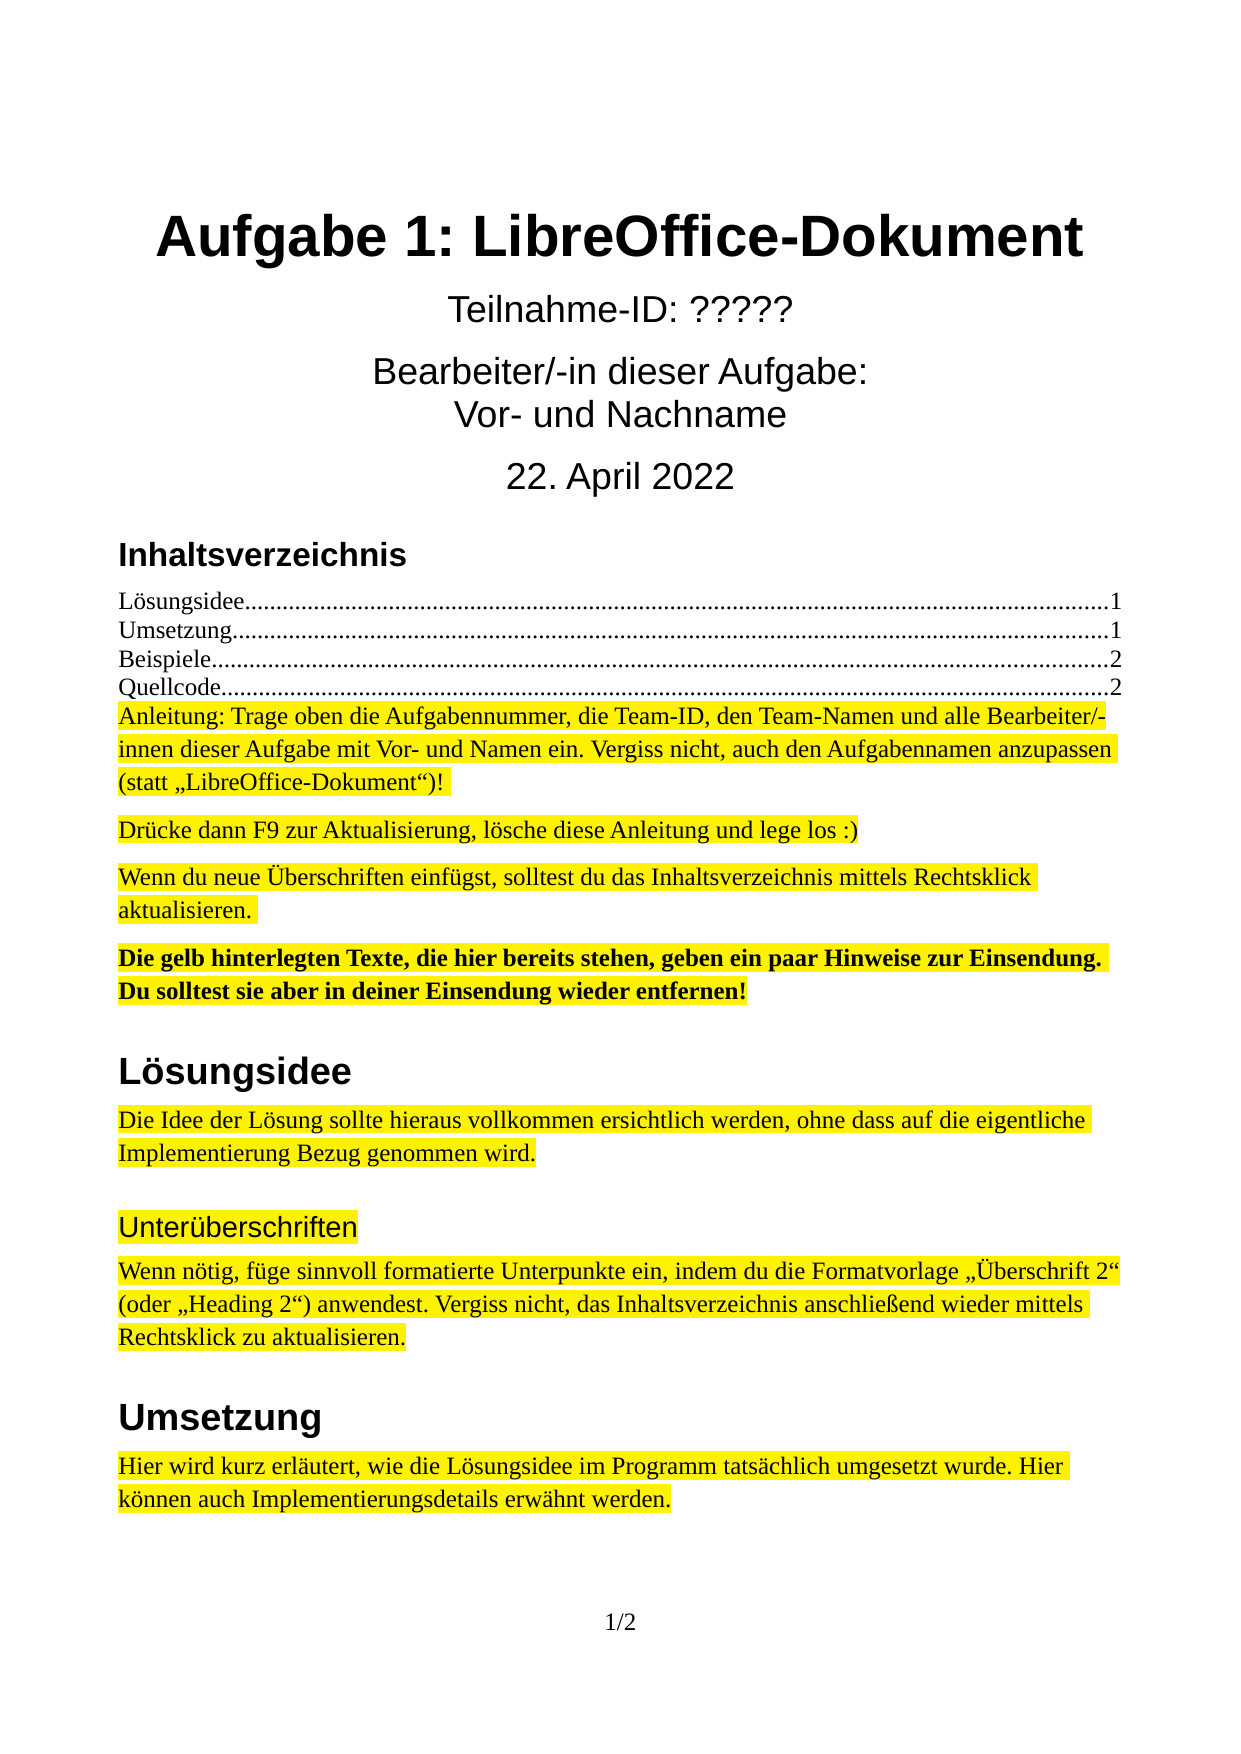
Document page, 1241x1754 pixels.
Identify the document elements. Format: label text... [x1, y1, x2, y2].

text Die Idee der Lösung sollte hieraus vollkommen ersichtlich werden, ohne dass auf die eigentliche Implementierung Bezug genommen wird. [118, 1105, 1122, 1167]
text Die gelb hinterlegten Texte, die hier bereits stehen, geben ein paar Hinweise zur Einsendung. Du solltest sie aber in deiner Einsendung wieder entfernen! [118, 943, 1122, 1005]
subtitle Inhaltsverzeichnis [118, 535, 1122, 574]
subtitle Unterüberschriften [118, 1210, 1122, 1244]
subtitle Lösungsidee [118, 1049, 1122, 1092]
text Beispiele 2 [118, 644, 1122, 672]
subtitle 22. April 2022 [118, 454, 1122, 498]
text Quellcode 2 [118, 672, 1122, 701]
text Hier wird kurz erläutert, wie die Lösungsidee im Programm tatsächlich umgesetzt wurde. Hier können auch Implementierungsdetails erwähnt werden. [118, 1451, 1122, 1513]
title Aufgabe 1: LibreOffice-Dokument [118, 202, 1122, 269]
subtitle Umsetzung [118, 1395, 1122, 1439]
text Umsetzung 1 [118, 615, 1122, 644]
text Anleitung: Trage oben die Aufgabennummer, die Team-ID, den Team-Namen und alle Bearbeiter/-innen dieser Aufgabe mit Vor- und Namen ein. Vergiss nicht, auch den Aufgabennamen anzupassen (statt „LibreOffice-Dokument“)! [118, 701, 1122, 796]
text Wenn du neue Überschriften einfügst, solltest du das Inhaltsverzeichnis mittels Rechtsklick aktualisieren. [118, 862, 1122, 924]
text Wenn nötig, füge sinnvoll formatierte Unterpunkte ein, indem du die Formatvorlage „Überschrift 2“ (oder „Heading 2“) anwendest. Vergiss nicht, das Inhaltsverzeichnis anschließend wieder mittels Rechtsklick zu aktualisieren. [118, 1256, 1122, 1351]
subtitle Teilnahme-ID: ????? [118, 288, 1122, 331]
text Lösungsidee 1 [118, 586, 1122, 615]
text Drücke dann F9 zur Aktualisierung, lösche diese Anleitung und lege los :) [118, 815, 1122, 843]
subtitle Bearbeiter/-in dieser Aufgabe: Vor- und Nachname [118, 349, 1122, 436]
